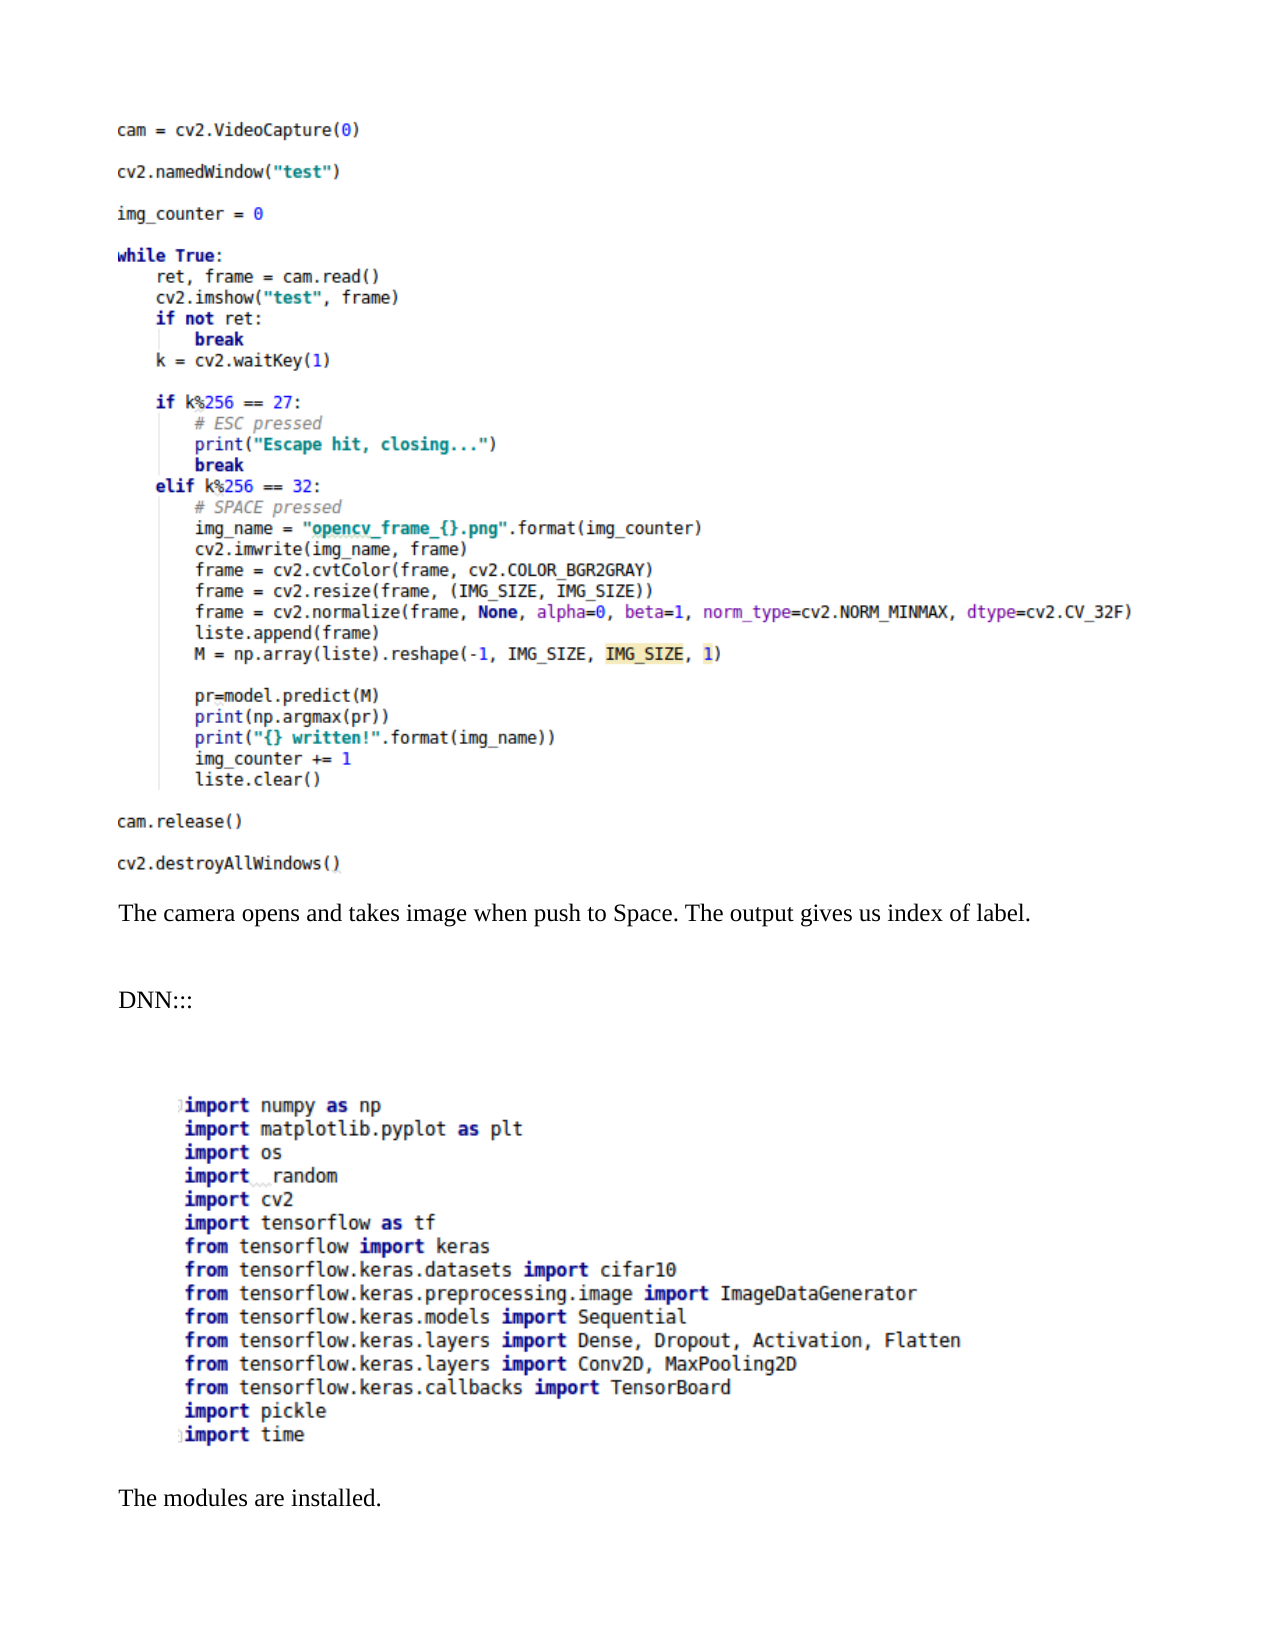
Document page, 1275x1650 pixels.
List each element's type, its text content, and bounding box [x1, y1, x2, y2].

text The camera opens and takes image when push to Space. The output gives us index of label. [118, 899, 1157, 927]
text DNN::: [118, 985, 1157, 1013]
picture [118, 118, 1157, 899]
picture [178, 1071, 1097, 1454]
text The modules are installed. [118, 1483, 1157, 1511]
